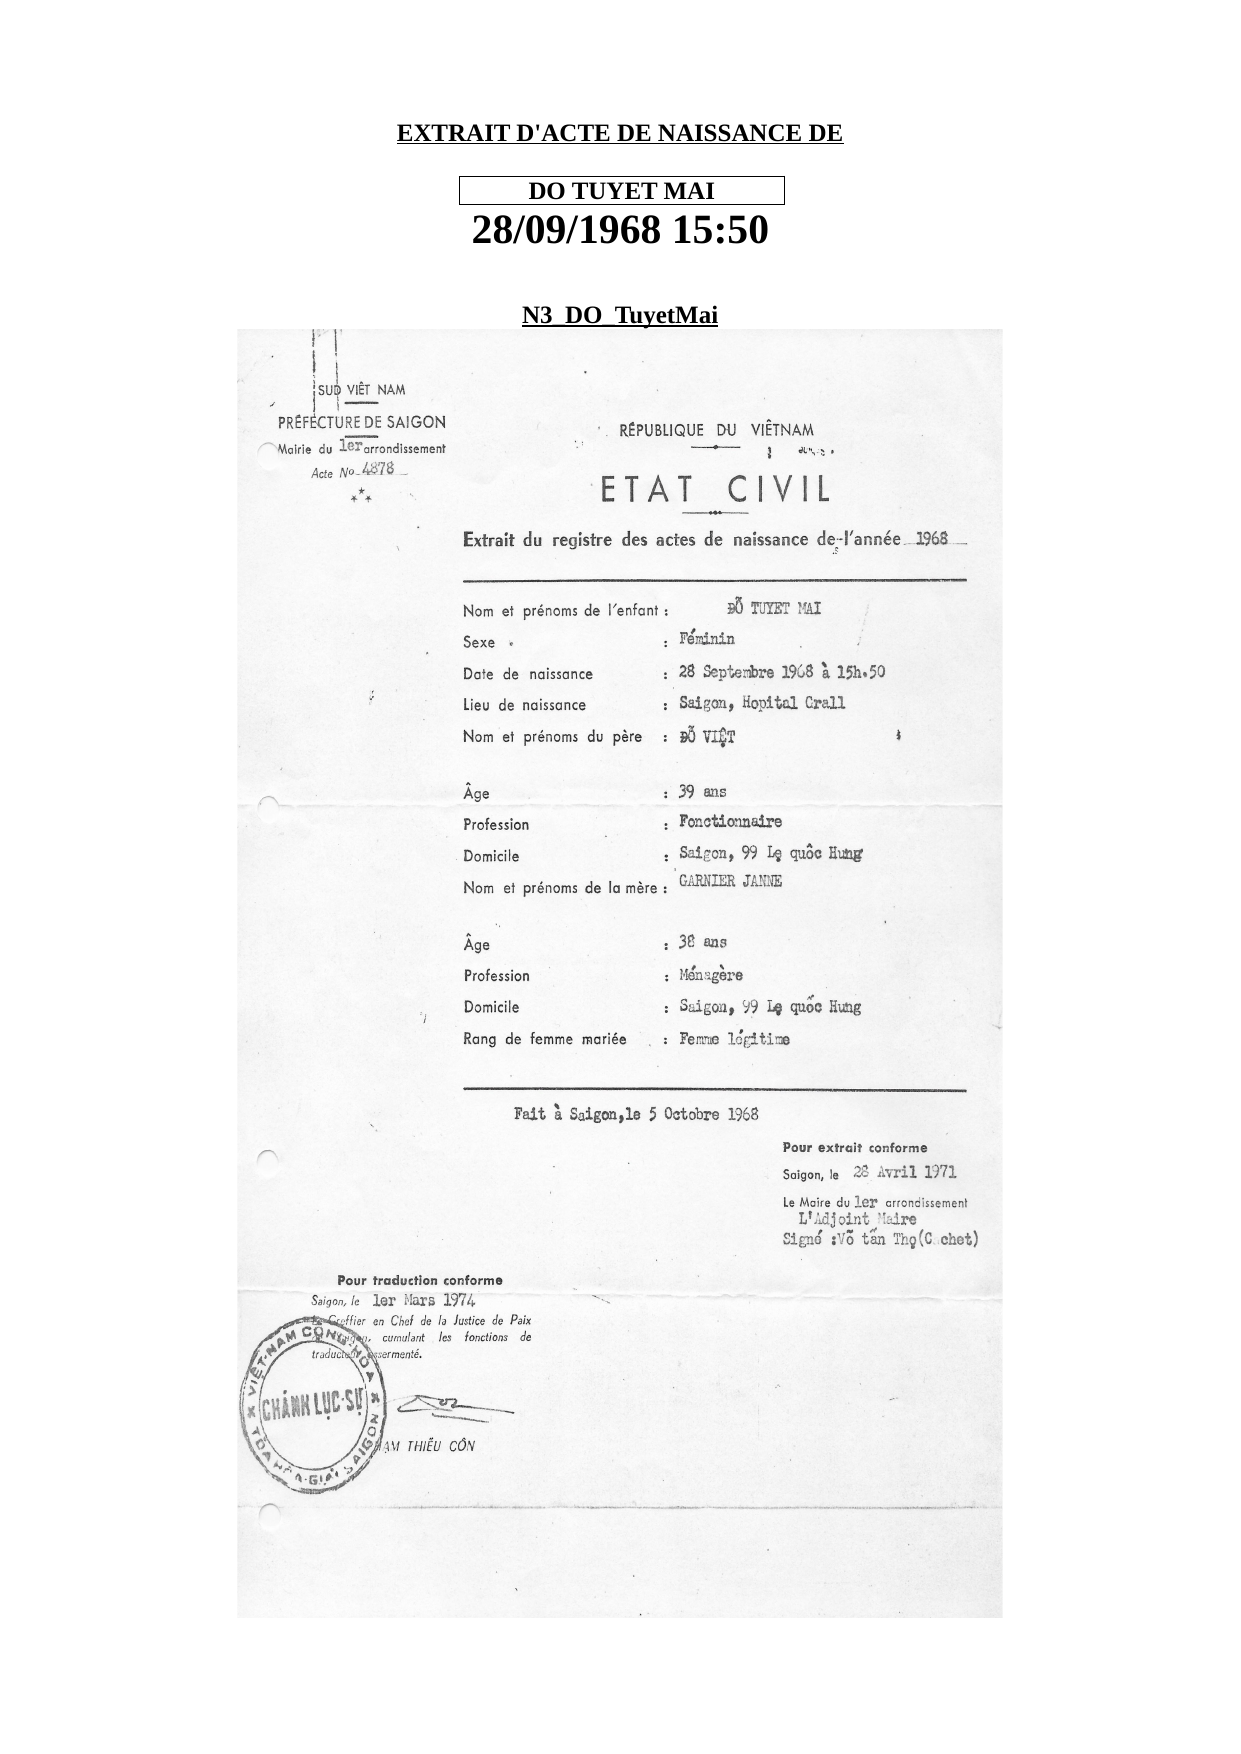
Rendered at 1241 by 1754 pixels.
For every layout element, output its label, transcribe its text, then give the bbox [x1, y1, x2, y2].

text N3_DO_TuyetMai [118, 300, 1122, 329]
text 28/09/1968 15:50 [118, 204, 1122, 252]
text EXTRAIT D'ACTE DE NAISSANCE DE [118, 118, 1122, 147]
text DO TUYET MAI [460, 177, 784, 204]
picture [237, 329, 1003, 1618]
